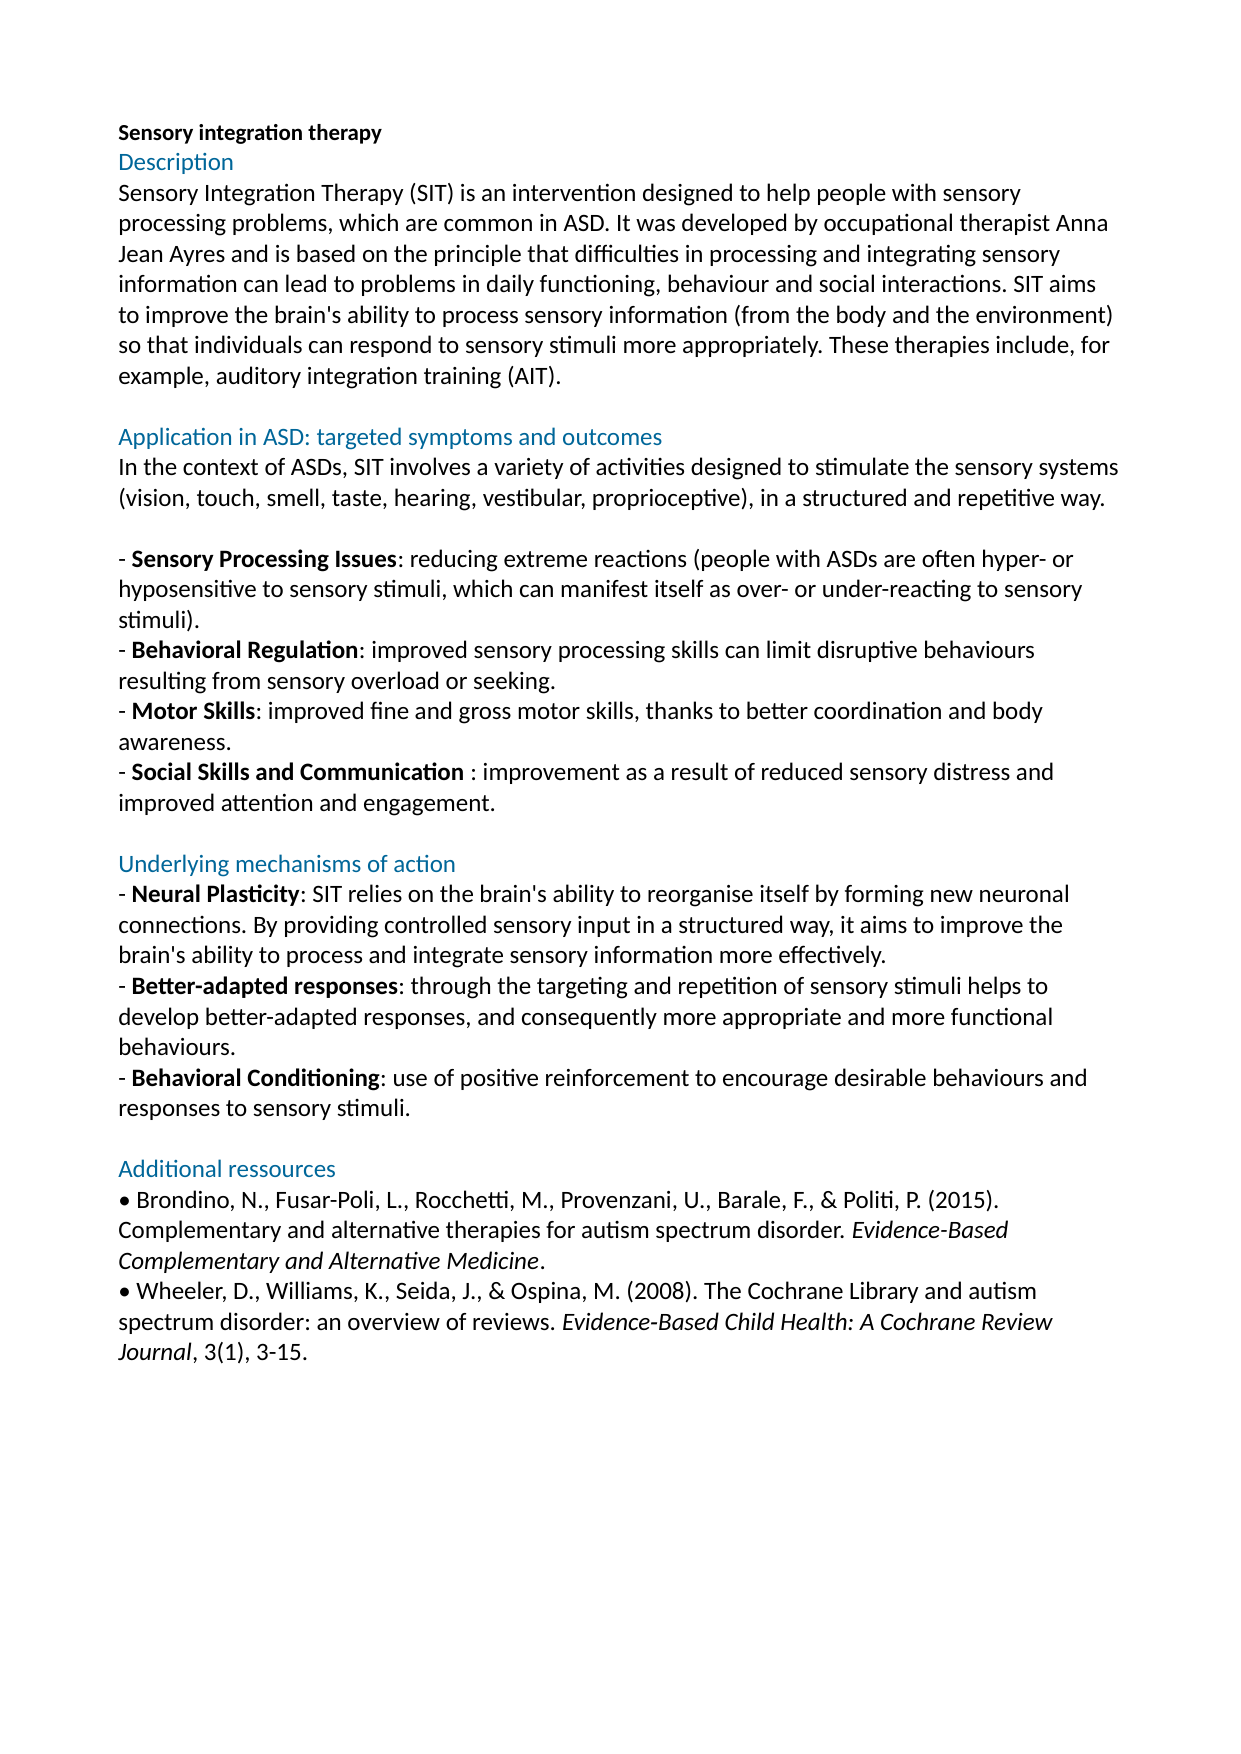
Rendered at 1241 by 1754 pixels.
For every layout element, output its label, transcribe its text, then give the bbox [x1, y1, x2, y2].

text - Motor Skills: improved fine and gross motor skills, thanks to better coordination and body awareness. [118, 696, 1122, 757]
text • Brondino, N., Fusar-Poli, L., Rocchetti, M., Provenzani, U., Barale, F., & Politi, P. (2015). Complementary and alternative therapies for autism spectrum disorder. Evidence-Based Complementary and Alternative Medicine. [118, 1184, 1122, 1275]
text - Sensory Processing Issues: reducing extreme reactions (people with ASDs are often hyper- or hyposensitive to sensory stimuli, which can manifest itself as over- or under-reacting to sensory stimuli). [118, 543, 1122, 634]
text Sensory Integration Therapy (SIT) is an intervention designed to help people with sensory processing problems, which are common in ASD. It was developed by occupational therapist Anna Jean Ayres and is based on the principle that difficulties in processing and integrating sensory information can lead to problems in daily functioning, behaviour and social interactions. SIT aims to improve the brain's ability to process sensory information (from the body and the environment) so that individuals can respond to sensory stimuli more appropriately. These therapies include, for example, auditory integration training (AIT). [118, 177, 1122, 390]
text Underlying mechanisms of action [118, 848, 1122, 879]
text Application in ASD: targeted symptoms and outcomes [118, 421, 1122, 451]
text - Behavioral Conditioning: use of positive reinforcement to encourage desirable behaviours and responses to sensory stimuli. [118, 1062, 1122, 1123]
text Description [118, 146, 1122, 177]
text Additional ressources [118, 1153, 1122, 1184]
text Sensory integration therapy [118, 118, 1122, 146]
text - Better-adapted responses: through the targeting and repetition of sensory stimuli helps to develop better-adapted responses, and consequently more appropriate and more functional behaviours. [118, 970, 1122, 1062]
text • Wheeler, D., Williams, K., Seida, J., & Ospina, M. (2008). The Cochrane Library and autism spectrum disorder: an overview of reviews. Evidence‐Based Child Health: A Cochrane Review Journal, 3(1), 3-15. [118, 1275, 1122, 1367]
text - Social Skills and Communication : improvement as a result of reduced sensory distress and improved attention and engagement. [118, 757, 1122, 818]
text - Neural Plasticity: SIT relies on the brain's ability to reorganise itself by forming new neuronal connections. By providing controlled sensory input in a structured way, it aims to improve the brain's ability to process and integrate sensory information more effectively. [118, 879, 1122, 970]
text - Behavioral Regulation: improved sensory processing skills can limit disruptive behaviours resulting from sensory overload or seeking. [118, 634, 1122, 696]
text In the context of ASDs, SIT involves a variety of activities designed to stimulate the sensory systems (vision, touch, smell, taste, hearing, vestibular, proprioceptive), in a structured and repetitive way. [118, 451, 1122, 512]
